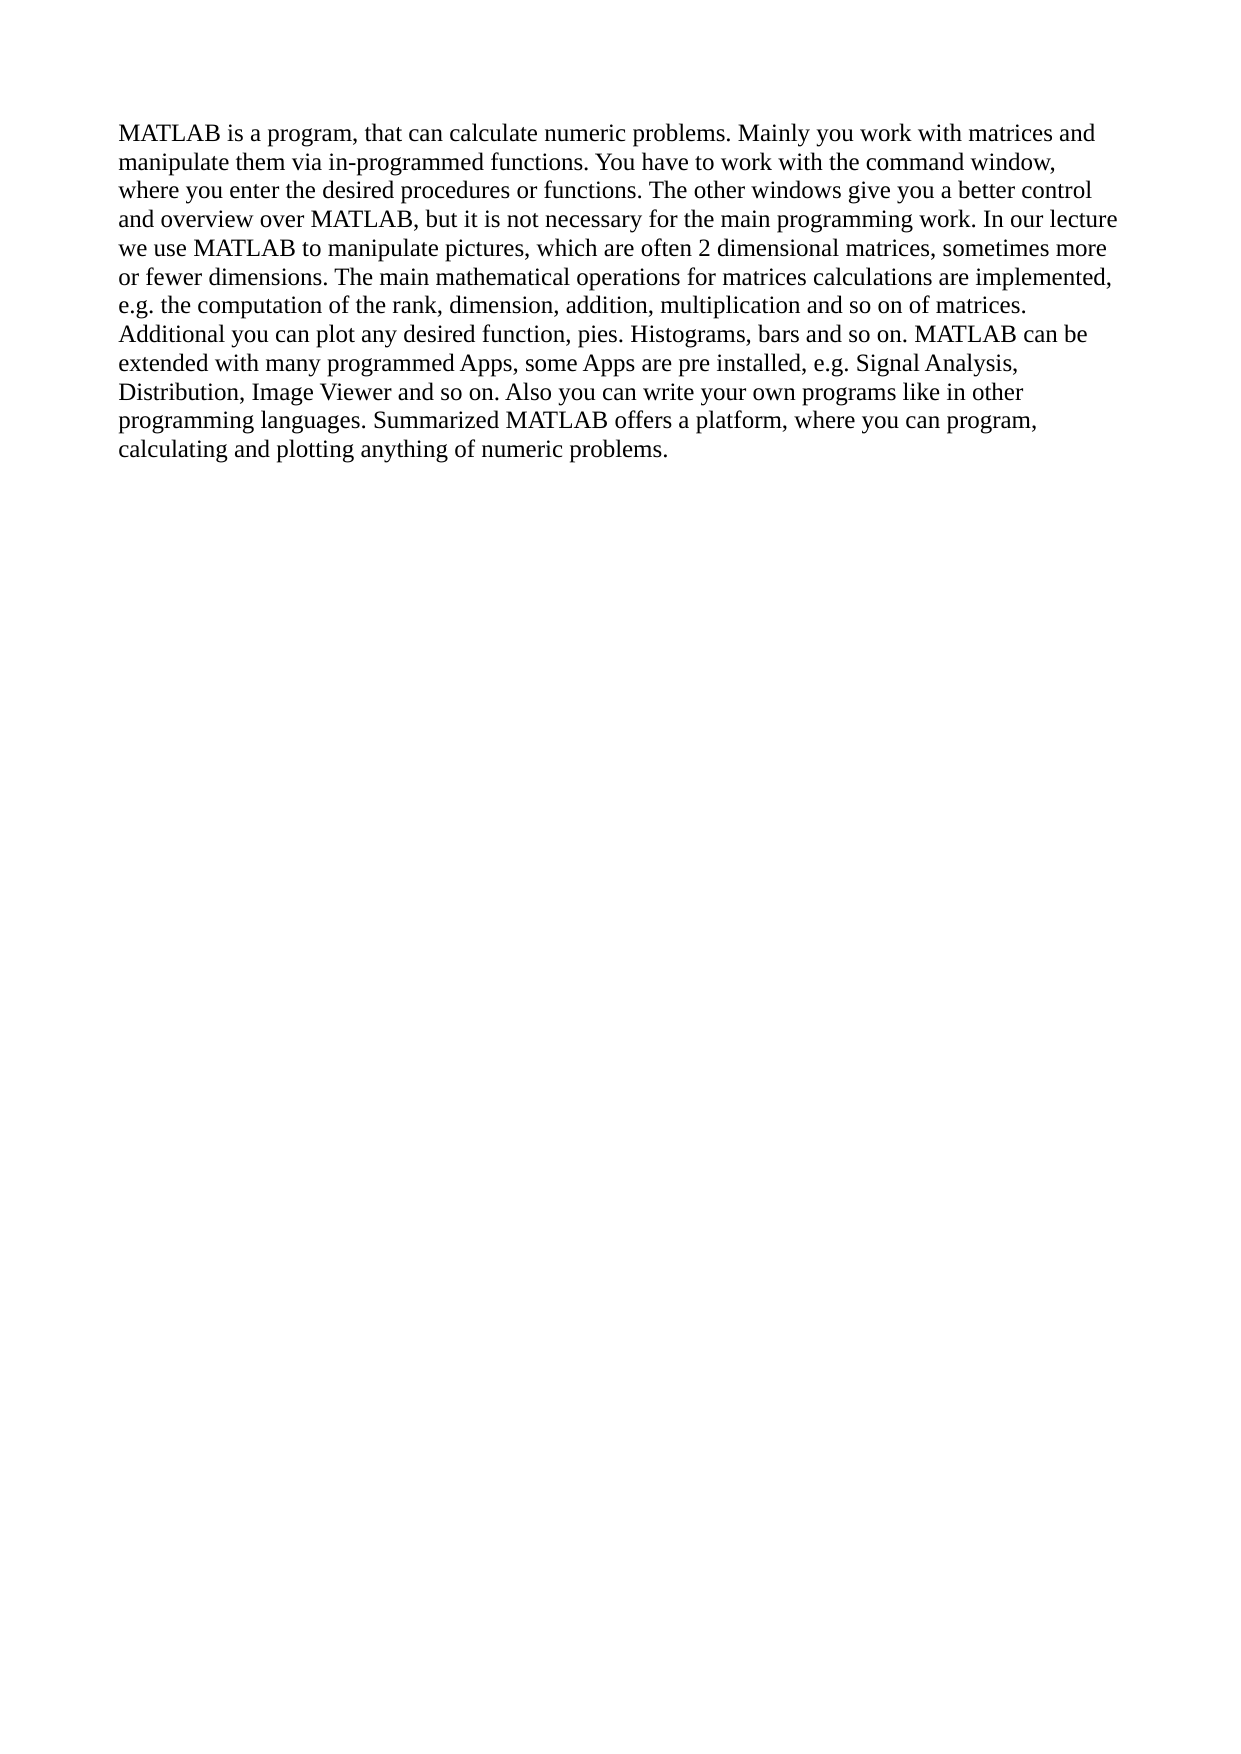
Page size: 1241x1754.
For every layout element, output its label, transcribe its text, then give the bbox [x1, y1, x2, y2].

text MATLAB is a program, that can calculate numeric problems. Mainly you work with matrices and manipulate them via in-programmed functions. You have to work with the command window, where you enter the desired procedures or functions. The other windows give you a better control and overview over MATLAB, but it is not necessary for the main programming work. In our lecture we use MATLAB to manipulate pictures, which are often 2 dimensional matrices, sometimes more or fewer dimensions. The main mathematical operations for matrices calculations are implemented, e.g. the computation of the rank, dimension, addition, multiplication and so on of matrices. Additional you can plot any desired function, pies. Histograms, bars and so on. MATLAB can be extended with many programmed Apps, some Apps are pre installed, e.g. Signal Analysis, Distribution, Image Viewer and so on. Also you can write your own programs like in other programming languages. Summarized MATLAB offers a platform, where you can program, calculating and plotting anything of numeric problems. [118, 118, 1122, 463]
